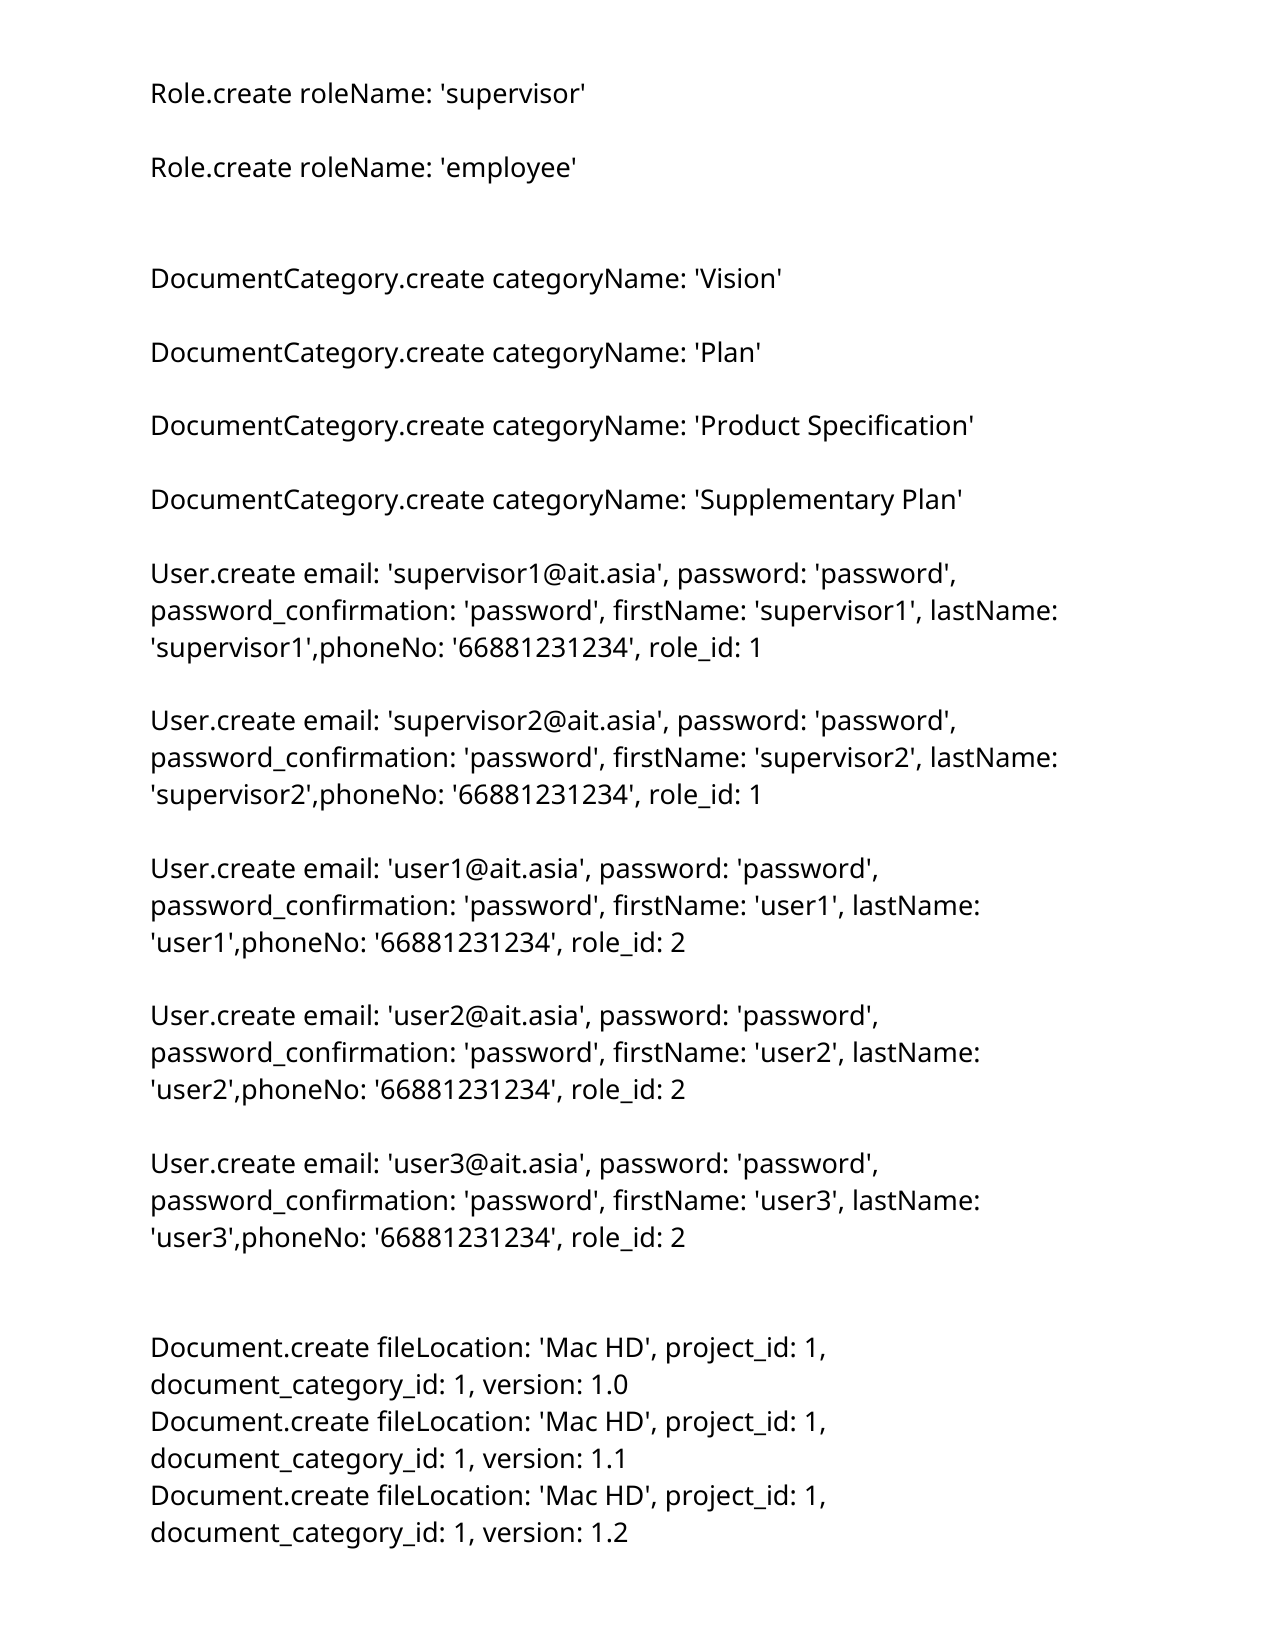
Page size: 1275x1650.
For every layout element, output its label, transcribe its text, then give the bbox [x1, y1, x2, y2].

text User.create email: 'user2@ait.asia', password: 'password', password_confirmation: 'password', firstName: 'user2', lastName: 'user2',phoneNo: '66881231234', role_id: 2 [150, 997, 1125, 1107]
text DocumentCategory.create categoryName: 'Supplementary Plan' [150, 481, 1125, 517]
text Role.create roleName: 'employee' [150, 149, 1125, 186]
text User.create email: 'user3@ait.asia', password: 'password', password_confirmation: 'password', firstName: 'user3', lastName: 'user3',phoneNo: '66881231234', role_id: 2 [150, 1144, 1125, 1255]
text DocumentCategory.create categoryName: 'Product Specification' [150, 407, 1125, 444]
text DocumentCategory.create categoryName: 'Vision' [150, 259, 1125, 296]
text DocumentCategory.create categoryName: 'Plan' [150, 333, 1125, 370]
text Document.create fileLocation: 'Mac HD', project_id: 1, document_category_id: 1, version: 1.2 [150, 1476, 1125, 1550]
text User.create email: 'supervisor2@ait.asia', password: 'password', password_confirmation: 'password', firstName: 'supervisor2', lastName: 'supervisor2',phoneNo: '66881231234', role_id: 1 [150, 702, 1125, 812]
text Document.create fileLocation: 'Mac HD', project_id: 1, document_category_id: 1, version: 1.0 [150, 1329, 1125, 1402]
text User.create email: 'supervisor1@ait.asia', password: 'password', password_confirmation: 'password', firstName: 'supervisor1', lastName: 'supervisor1',phoneNo: '66881231234', role_id: 1 [150, 554, 1125, 665]
text Document.create fileLocation: 'Mac HD', project_id: 1, document_category_id: 1, version: 1.1 [150, 1402, 1125, 1476]
text User.create email: 'user1@ait.asia', password: 'password', password_confirmation: 'password', firstName: 'user1', lastName: 'user1',phoneNo: '66881231234', role_id: 2 [150, 849, 1125, 960]
text Role.create roleName: 'supervisor' [150, 75, 1125, 112]
